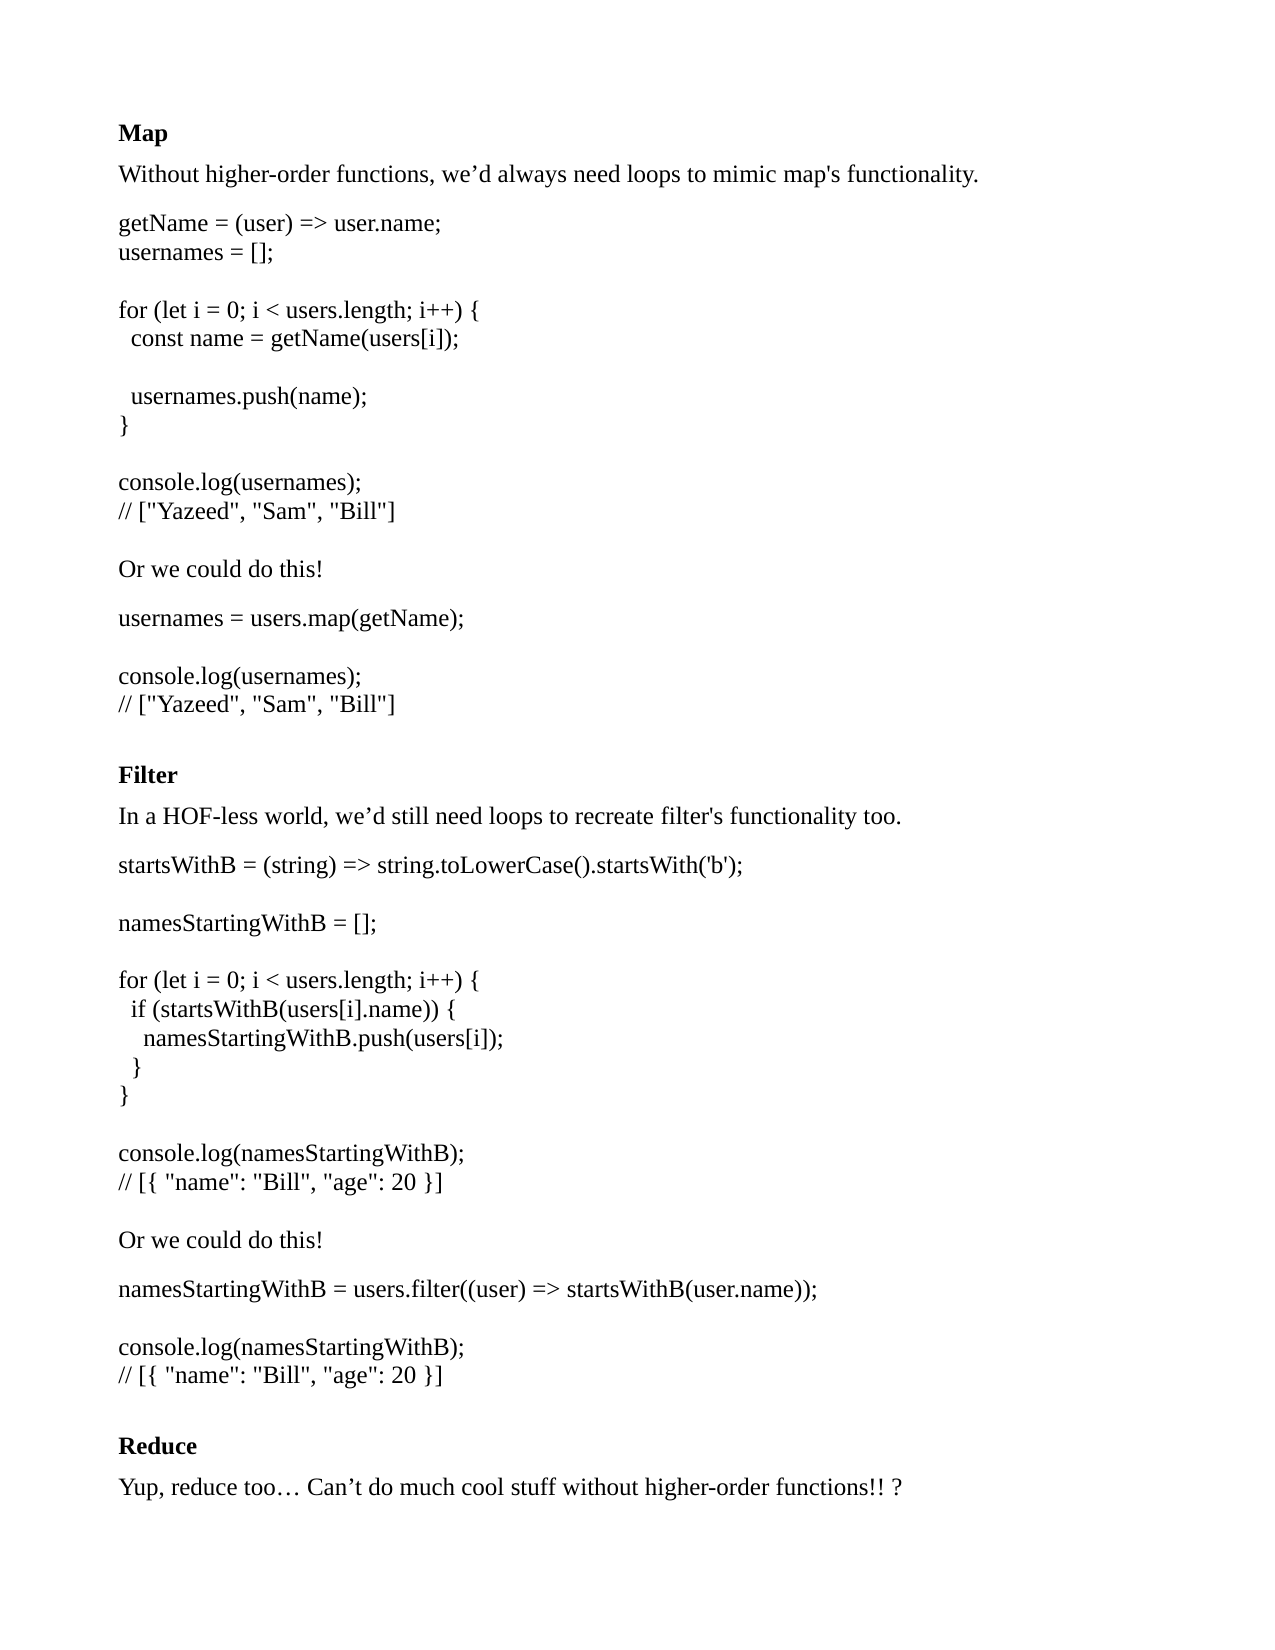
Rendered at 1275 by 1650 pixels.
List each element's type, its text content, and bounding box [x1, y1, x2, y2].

text } [118, 410, 1157, 438]
text In a HOF-less world, we’d still need loops to recreate filter's functionality too. [118, 801, 1157, 830]
text Or we could do this! [118, 1225, 1157, 1254]
text namesStartingWithB = users.filter((user) => startsWithB(user.name)); [118, 1274, 1157, 1303]
text // ["Yazeed", "Sam", "Bill"] [118, 689, 1157, 718]
text usernames = users.map(getName); [118, 603, 1157, 632]
text namesStartingWithB.push(users[i]); [118, 1023, 1157, 1052]
text console.log(namesStartingWithB); [118, 1138, 1157, 1167]
text if (startsWithB(users[i].name)) { [118, 994, 1157, 1023]
text // [{ "name": "Bill", "age": 20 }] [118, 1167, 1157, 1196]
subtitle Reduce [118, 1431, 1157, 1460]
text } [118, 1081, 1157, 1109]
text // ["Yazeed", "Sam", "Bill"] [118, 496, 1157, 525]
text } [118, 1052, 1157, 1081]
text console.log(usernames); [118, 467, 1157, 496]
text for (let i = 0; i < users.length; i++) { [118, 966, 1157, 994]
text Or we could do this! [118, 554, 1157, 583]
text console.log(usernames); [118, 661, 1157, 689]
text usernames = []; [118, 237, 1157, 266]
text const name = getName(users[i]); [118, 323, 1157, 352]
text Yup, reduce too… Can’t do much cool stuff without higher-order functions!! ? [118, 1472, 1157, 1501]
text console.log(namesStartingWithB); [118, 1332, 1157, 1360]
text getName = (user) => user.name; [118, 208, 1157, 237]
text startsWithB = (string) => string.toLowerCase().startsWith('b'); [118, 851, 1157, 879]
text usernames.push(name); [118, 381, 1157, 410]
text Without higher-order functions, we’d always need loops to mimic map's functionality. [118, 159, 1157, 188]
text namesStartingWithB = []; [118, 908, 1157, 937]
subtitle Filter [118, 760, 1157, 789]
text // [{ "name": "Bill", "age": 20 }] [118, 1360, 1157, 1389]
text for (let i = 0; i < users.length; i++) { [118, 295, 1157, 323]
subtitle Map [118, 118, 1157, 147]
